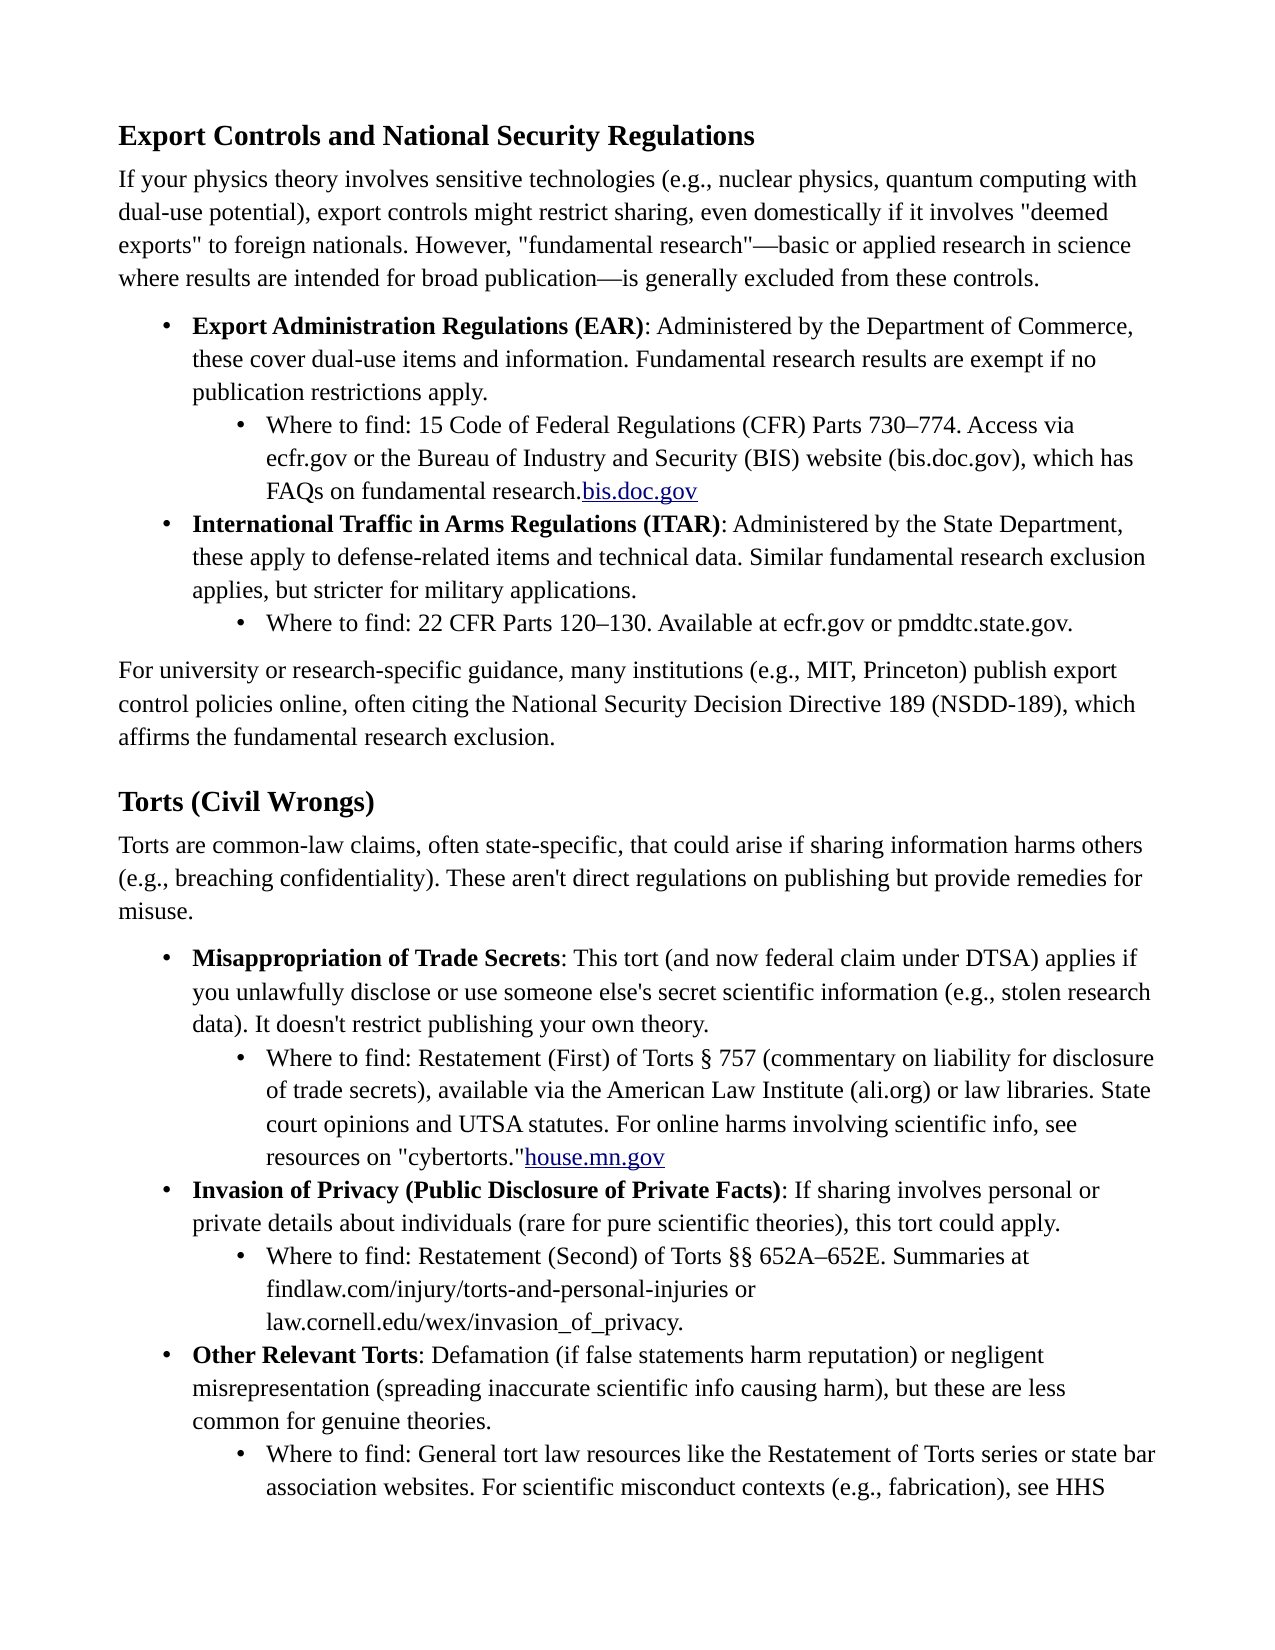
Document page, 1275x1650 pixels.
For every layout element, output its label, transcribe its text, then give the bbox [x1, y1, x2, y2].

list Where to find: 15 Code of Federal Regulations (CFR) Parts 730–774. Access via ecfr.gov or the Bureau of Industry and Security (BIS) website (bis.doc.gov), which has FAQs on fundamental research.bis.doc.gov [236, 410, 1157, 505]
list Where to find: 22 CFR Parts 120–130. Available at ecfr.gov or pmddtc.state.gov. [236, 608, 1157, 637]
subtitle Export Controls and National Security Regulations [118, 118, 1157, 152]
list International Traffic in Arms Regulations (ITAR): Administered by the State Department, these apply to defense-related items and technical data. Similar fundamental research exclusion applies, but stricter for military applications. [162, 509, 1157, 604]
text For university or research-specific guidance, many institutions (e.g., MIT, Princeton) publish export control policies online, often citing the National Security Decision Directive 189 (NSDD-189), which affirms the fundamental research exclusion. [118, 656, 1157, 750]
list Where to find: General tort law resources like the Restatement of Torts series or state bar association websites. For scientific misconduct contexts (e.g., fabrication), see HHS [236, 1439, 1157, 1501]
list Misappropriation of Trade Secrets: This tort (and now federal claim under DTSA) applies if you unlawfully disclose or use someone else's secret scientific information (e.g., stolen research data). It doesn't restrict publishing your own theory. [162, 943, 1157, 1038]
subtitle Torts (Civil Wrongs) [118, 784, 1157, 817]
list Where to find: Restatement (First) of Torts § 757 (commentary on liability for disclosure of trade secrets), available via the American Law Institute (ali.org) or law libraries. State court opinions and UTSA statutes. For online harms involving scientific info, see resources on "cybertorts."house.mn.gov [236, 1043, 1157, 1170]
text If your physics theory involves sensitive technologies (e.g., nuclear physics, quantum computing with dual-use potential), export controls might restrict sharing, even domestically if it involves "deemed exports" to foreign nationals. However, "fundamental research"—basic or applied research in science where results are intended for broad publication—is generally excluded from these controls. [118, 164, 1157, 292]
list Where to find: Restatement (Second) of Torts §§ 652A–652E. Summaries at findlaw.com/injury/torts-and-personal-injuries or law.cornell.edu/wex/invasion_of_privacy. [236, 1241, 1157, 1336]
list Invasion of Privacy (Public Disclosure of Private Facts): If sharing involves personal or private details about individuals (rare for pure scientific theories), this tort could apply. [162, 1175, 1157, 1236]
list Export Administration Regulations (EAR): Administered by the Department of Commerce, these cover dual-use items and information. Fundamental research results are exempt if no publication restrictions apply. [162, 311, 1157, 406]
text Torts are common-law claims, often state-specific, that could arise if sharing information harms others (e.g., breaching confidentiality). These aren't direct regulations on publishing but provide remedies for misuse. [118, 830, 1157, 925]
list Other Relevant Torts: Defamation (if false statements harm reputation) or negligent misrepresentation (spreading inaccurate scientific info causing harm), but these are less common for genuine theories. [162, 1340, 1157, 1434]
